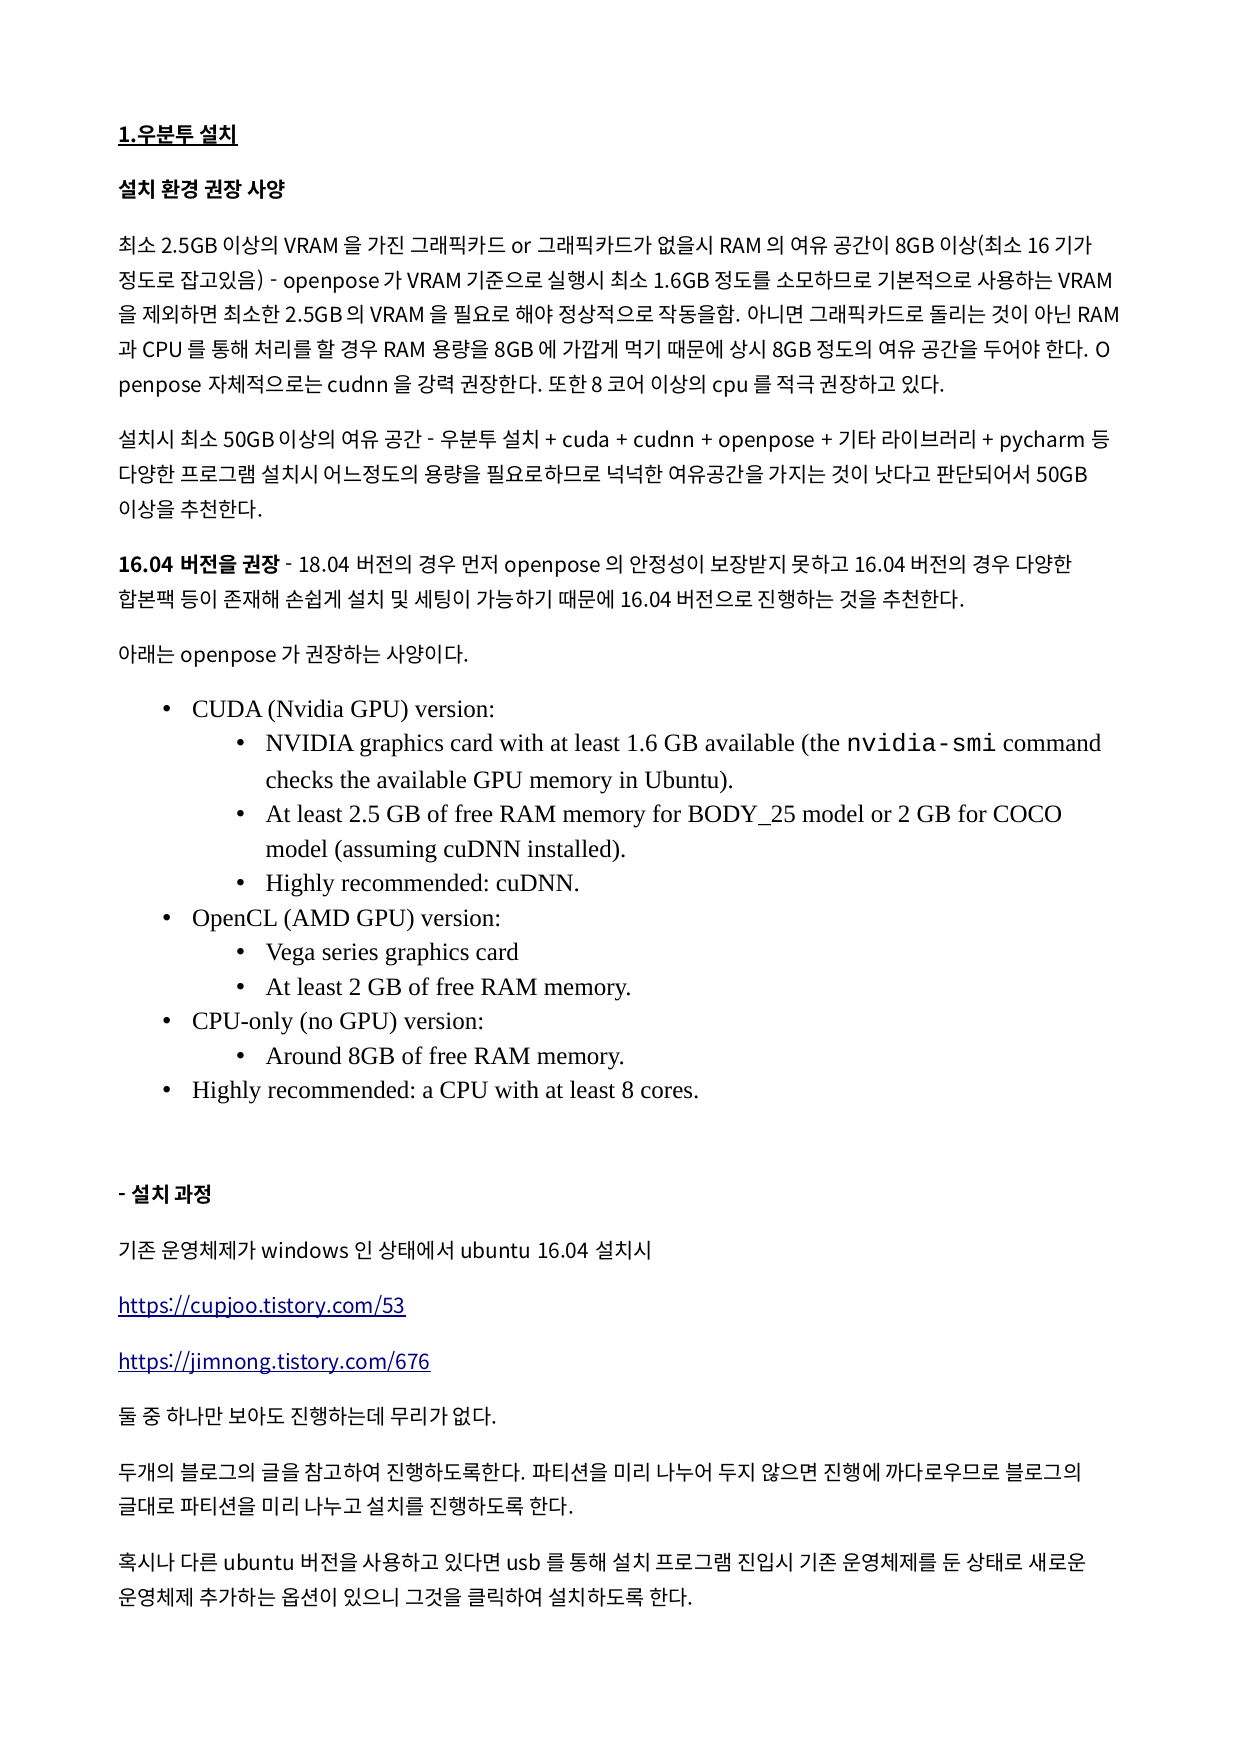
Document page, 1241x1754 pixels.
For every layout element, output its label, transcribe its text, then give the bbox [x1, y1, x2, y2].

list Around 8GB of free RAM memory. [236, 1041, 1122, 1070]
list Highly recommended: a CPU with at least 8 cores. [162, 1075, 1122, 1104]
text 기존 운영체제가 windows 인 상태에서 ubuntu 16.04 설치시 [118, 1234, 1122, 1264]
list CUDA (Nvidia GPU) version: [162, 694, 1122, 723]
text 두개의 블로그의 글을 참고하여 진행하도록한다. 파티션을 미리 나누어 두지 않으면 진행에 까다로우므로 블로그의 글대로 파티션을 미리 나누고 설치를 진행하도록 한다. [118, 1456, 1122, 1521]
list Vega series graphics card [236, 937, 1122, 966]
text 설치 환경 권장 사양 [118, 174, 1122, 204]
list OpenCL (AMD GPU) version: [162, 903, 1122, 932]
text 최소 2.5GB이상의 VRAM을 가진 그래픽카드 or 그래픽카드가 없을시 RAM의 여유 공간이 8GB이상(최소 16기가 정도로 잡고있음) - openpose가 VRAM기준으로 실행시 최소 1.6GB정도를 소모하므로 기본적으로 사용하는 VRAM을 제외하면 최소한 2.5GB의 VRAM을 필요로 해야 정상적으로 작동을함. 아니면 그래픽카드로 돌리는 것이 아닌 RAM과 CPU를 통해 처리를 할 경우 RAM 용량을 8GB에 가깝게 먹기 때문에 상시 8GB정도의 여유 공간을 두어야 한다. Openpose 자체적으로는 cudnn을 강력 권장한다. 또한 8코어 이상의 cpu를 적극 권장하고 있다. [118, 229, 1122, 398]
text https://cupjoo.tistory.com/53 [118, 1289, 1122, 1319]
text - 설치 과정 [118, 1178, 1122, 1208]
text https://jimnong.tistory.com/676 [118, 1345, 1122, 1375]
text 16.04 버전을 권장 - 18.04 버전의 경우 먼저 openpose의 안정성이 보장받지 못하고 16.04버전의 경우 다양한 합본팩 등이 존재해 손쉽게 설치 및 세팅이 가능하기 때문에 16.04버전으로 진행하는 것을 추천한다. [118, 548, 1122, 613]
text 1.우분투 설치 [118, 118, 1122, 148]
text 설치시 최소 50GB이상의 여유 공간 - 우분투 설치 + cuda + cudnn + openpose + 기타 라이브러리 + pycharm 등 다양한 프로그램 설치시 어느정도의 용량을 필요로하므로 넉넉한 여유공간을 가지는 것이 낫다고 판단되어서 50GB이상을 추천한다. [118, 423, 1122, 523]
text 혹시나 다른 ubuntu 버전을 사용하고 있다면 usb를 통해 설치 프로그램 진입시 기존 운영체제를 둔 상태로 새로운 운영체제 추가하는 옵션이 있으니 그것을 클릭하여 설치하도록 한다. [118, 1546, 1122, 1611]
list At least 2.5 GB of free RAM memory for BODY_25 model or 2 GB for COCO model (assuming cuDNN installed). [236, 799, 1122, 863]
list NVIDIA graphics card with at least 1.6 GB available (the nvidia-smi command checks the available GPU memory in Ubuntu). [236, 728, 1122, 794]
text 아래는 openpose가 권장하는 사양이다. [118, 638, 1122, 669]
list Highly recommended: cuDNN. [236, 868, 1122, 897]
text 둘 중 하나만 보아도 진행하는데 무리가 없다. [118, 1400, 1122, 1431]
list At least 2 GB of free RAM memory. [236, 972, 1122, 1001]
list CPU-only (no GPU) version: [162, 1006, 1122, 1035]
